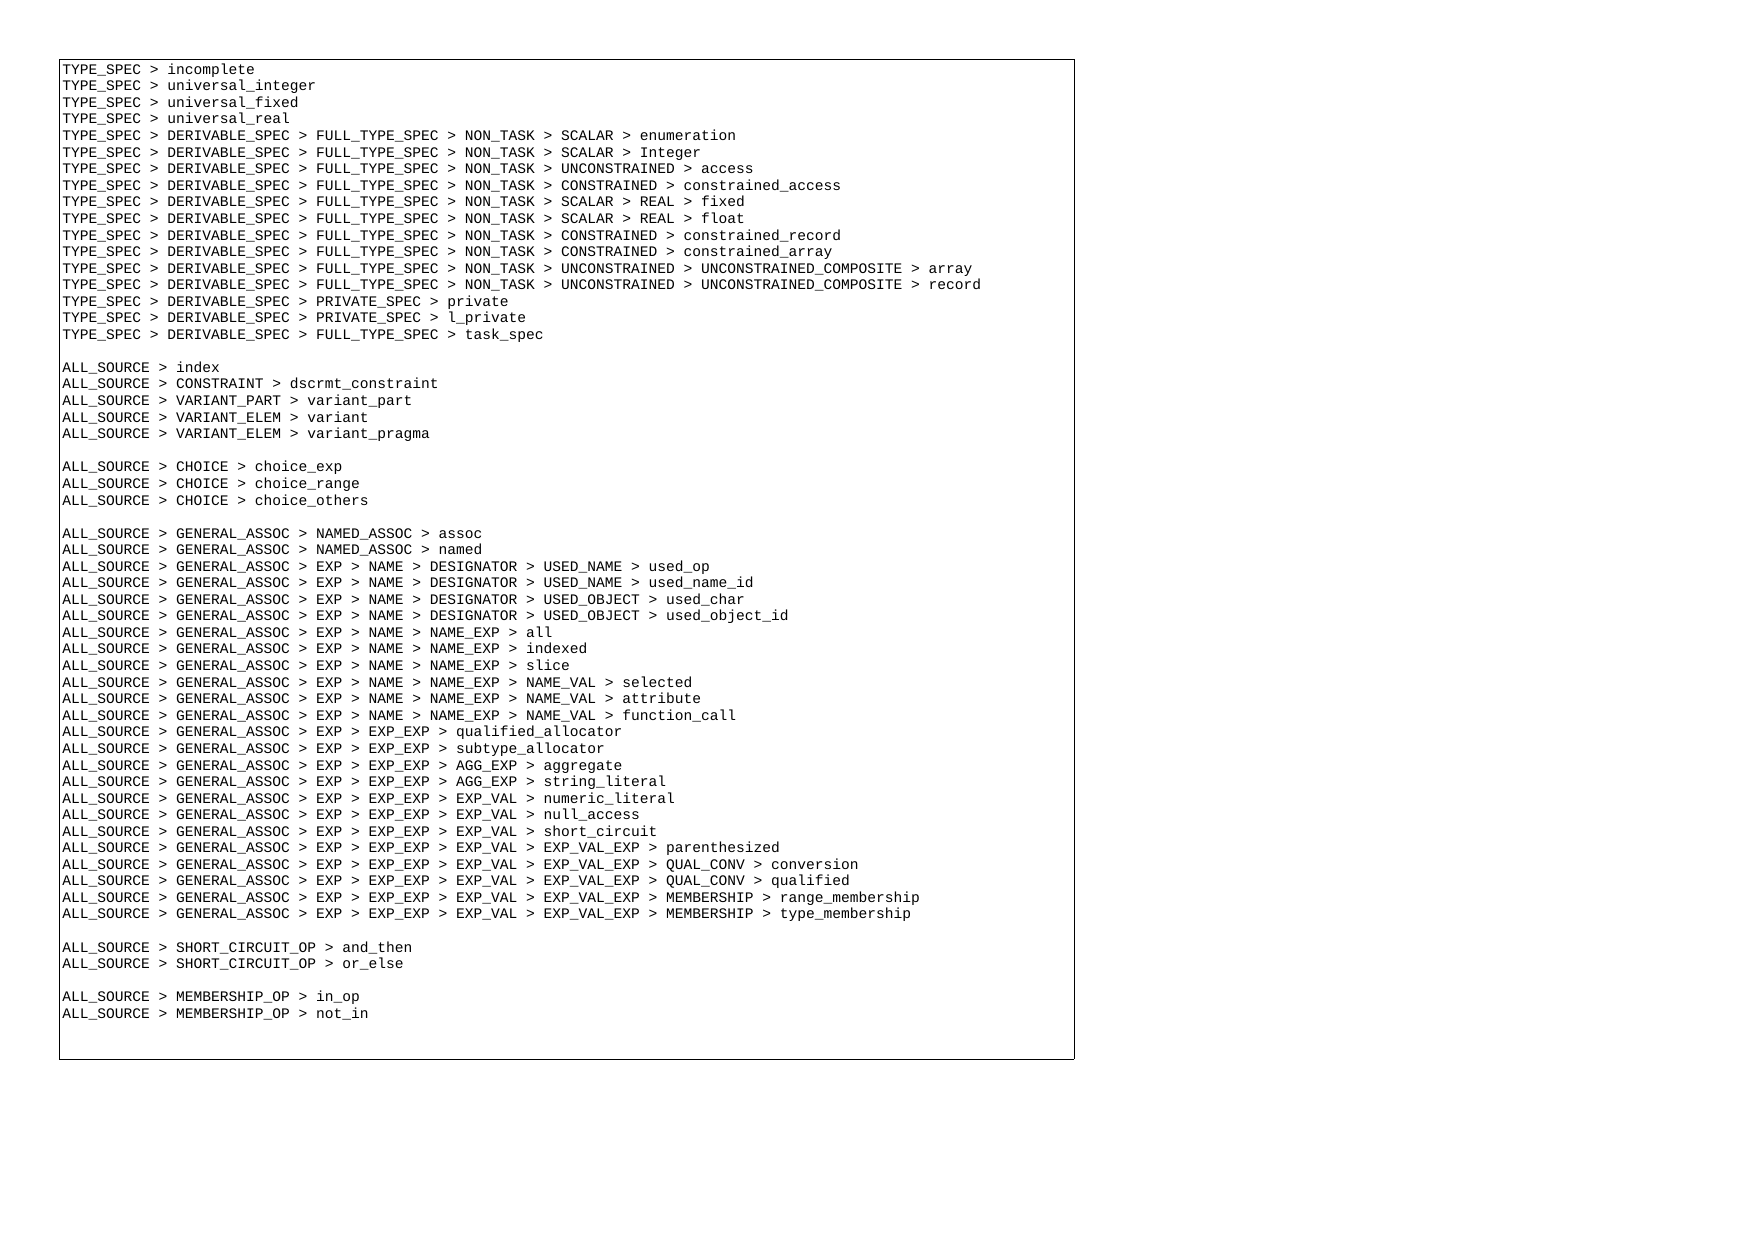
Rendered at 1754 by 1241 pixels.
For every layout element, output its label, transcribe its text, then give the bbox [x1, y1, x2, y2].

text ALL_SOURCE > GENERAL_ASSOC > EXP > EXP_EXP > EXP_VAL > numeric_literal [60, 788, 1074, 804]
text ALL_SOURCE > index [60, 357, 1074, 374]
text TYPE_SPEC > DERIVABLE_SPEC > PRIVATE_SPEC > private [60, 291, 1074, 307]
text TYPE_SPEC > DERIVABLE_SPEC > FULL_TYPE_SPEC > task_spec [60, 324, 1074, 344]
text ALL_SOURCE > GENERAL_ASSOC > EXP > EXP_EXP > subtype_allocator [60, 738, 1074, 755]
text ALL_SOURCE > VARIANT_PART > variant_part [60, 390, 1074, 407]
text ALL_SOURCE > CHOICE > choice_others [60, 490, 1074, 509]
text ALL_SOURCE > GENERAL_ASSOC > NAMED_ASSOC > assoc [60, 523, 1074, 539]
text ALL_SOURCE > GENERAL_ASSOC > EXP > EXP_EXP > EXP_VAL > EXP_VAL_EXP > QUAL_CONV > qualified [60, 871, 1074, 887]
text ALL_SOURCE > GENERAL_ASSOC > EXP > EXP_EXP > EXP_VAL > EXP_VAL_EXP > MEMBERSHIP > range_membership [60, 887, 1074, 904]
text ALL_SOURCE > MEMBERSHIP_OP > not_in [60, 1003, 1074, 1023]
text ALL_SOURCE > GENERAL_ASSOC > EXP > EXP_EXP > EXP_VAL > EXP_VAL_EXP > parenthesized [60, 837, 1074, 854]
text ALL_SOURCE > SHORT_CIRCUIT_OP > and_then [60, 937, 1074, 953]
text TYPE_SPEC > DERIVABLE_SPEC > FULL_TYPE_SPEC > NON_TASK > CONSTRAINED > constrained_access [60, 175, 1074, 192]
text TYPE_SPEC > DERIVABLE_SPEC > FULL_TYPE_SPEC > NON_TASK > UNCONSTRAINED > UNCONSTRAINED_COMPOSITE > record [60, 274, 1074, 291]
text ALL_SOURCE > GENERAL_ASSOC > EXP > NAME > NAME_EXP > all [60, 622, 1074, 639]
text ALL_SOURCE > GENERAL_ASSOC > EXP > EXP_EXP > AGG_EXP > string_literal [60, 771, 1074, 788]
text TYPE_SPEC > universal_fixed [60, 92, 1074, 109]
text ALL_SOURCE > GENERAL_ASSOC > EXP > NAME > NAME_EXP > NAME_VAL > selected [60, 672, 1074, 688]
text ALL_SOURCE > VARIANT_ELEM > variant [60, 407, 1074, 423]
text ALL_SOURCE > CHOICE > choice_exp [60, 457, 1074, 473]
text ALL_SOURCE > GENERAL_ASSOC > EXP > EXP_EXP > AGG_EXP > aggregate [60, 755, 1074, 771]
text TYPE_SPEC > DERIVABLE_SPEC > FULL_TYPE_SPEC > NON_TASK > UNCONSTRAINED > UNCONSTRAINED_COMPOSITE > array [60, 258, 1074, 274]
text TYPE_SPEC > DERIVABLE_SPEC > PRIVATE_SPEC > l_private [60, 307, 1074, 324]
text TYPE_SPEC > DERIVABLE_SPEC > FULL_TYPE_SPEC > NON_TASK > UNCONSTRAINED > access [60, 158, 1074, 175]
text TYPE_SPEC > universal_integer [60, 76, 1074, 92]
text ALL_SOURCE > GENERAL_ASSOC > EXP > NAME > DESIGNATOR > USED_OBJECT > used_char [60, 589, 1074, 606]
text ALL_SOURCE > VARIANT_ELEM > variant_pragma [60, 423, 1074, 443]
text ALL_SOURCE > GENERAL_ASSOC > EXP > NAME > DESIGNATOR > USED_NAME > used_name_id [60, 572, 1074, 589]
text ALL_SOURCE > MEMBERSHIP_OP > in_op [60, 987, 1074, 1003]
text TYPE_SPEC > universal_real [60, 109, 1074, 125]
text TYPE_SPEC > DERIVABLE_SPEC > FULL_TYPE_SPEC > NON_TASK > SCALAR > Integer [60, 142, 1074, 158]
text ALL_SOURCE > GENERAL_ASSOC > NAMED_ASSOC > named [60, 539, 1074, 556]
text TYPE_SPEC > DERIVABLE_SPEC > FULL_TYPE_SPEC > NON_TASK > CONSTRAINED > constrained_array [60, 241, 1074, 258]
text ALL_SOURCE > GENERAL_ASSOC > EXP > EXP_EXP > qualified_allocator [60, 722, 1074, 738]
text TYPE_SPEC > DERIVABLE_SPEC > FULL_TYPE_SPEC > NON_TASK > SCALAR > REAL > float [60, 208, 1074, 225]
text TYPE_SPEC > DERIVABLE_SPEC > FULL_TYPE_SPEC > NON_TASK > SCALAR > REAL > fixed [60, 192, 1074, 208]
text TYPE_SPEC > DERIVABLE_SPEC > FULL_TYPE_SPEC > NON_TASK > CONSTRAINED > constrained_record [60, 225, 1074, 241]
text TYPE_SPEC > incomplete [60, 60, 1074, 76]
text ALL_SOURCE > GENERAL_ASSOC > EXP > NAME > DESIGNATOR > USED_NAME > used_op [60, 556, 1074, 572]
text TYPE_SPEC > DERIVABLE_SPEC > FULL_TYPE_SPEC > NON_TASK > SCALAR > enumeration [60, 125, 1074, 142]
text ALL_SOURCE > GENERAL_ASSOC > EXP > NAME > NAME_EXP > slice [60, 655, 1074, 672]
text ALL_SOURCE > GENERAL_ASSOC > EXP > NAME > NAME_EXP > NAME_VAL > function_call [60, 705, 1074, 722]
text ALL_SOURCE > GENERAL_ASSOC > EXP > EXP_EXP > EXP_VAL > null_access [60, 804, 1074, 821]
text ALL_SOURCE > GENERAL_ASSOC > EXP > NAME > NAME_EXP > NAME_VAL > attribute [60, 688, 1074, 705]
text ALL_SOURCE > GENERAL_ASSOC > EXP > NAME > NAME_EXP > indexed [60, 639, 1074, 655]
text ALL_SOURCE > GENERAL_ASSOC > EXP > EXP_EXP > EXP_VAL > EXP_VAL_EXP > MEMBERSHIP > type_membership [60, 904, 1074, 923]
text ALL_SOURCE > CHOICE > choice_range [60, 473, 1074, 490]
text ALL_SOURCE > GENERAL_ASSOC > EXP > EXP_EXP > EXP_VAL > short_circuit [60, 821, 1074, 837]
text ALL_SOURCE > SHORT_CIRCUIT_OP > or_else [60, 953, 1074, 973]
text ALL_SOURCE > GENERAL_ASSOC > EXP > NAME > DESIGNATOR > USED_OBJECT > used_object_id [60, 606, 1074, 622]
text ALL_SOURCE > GENERAL_ASSOC > EXP > EXP_EXP > EXP_VAL > EXP_VAL_EXP > QUAL_CONV > conversion [60, 854, 1074, 871]
text ALL_SOURCE > CONSTRAINT > dscrmt_constraint [60, 374, 1074, 390]
